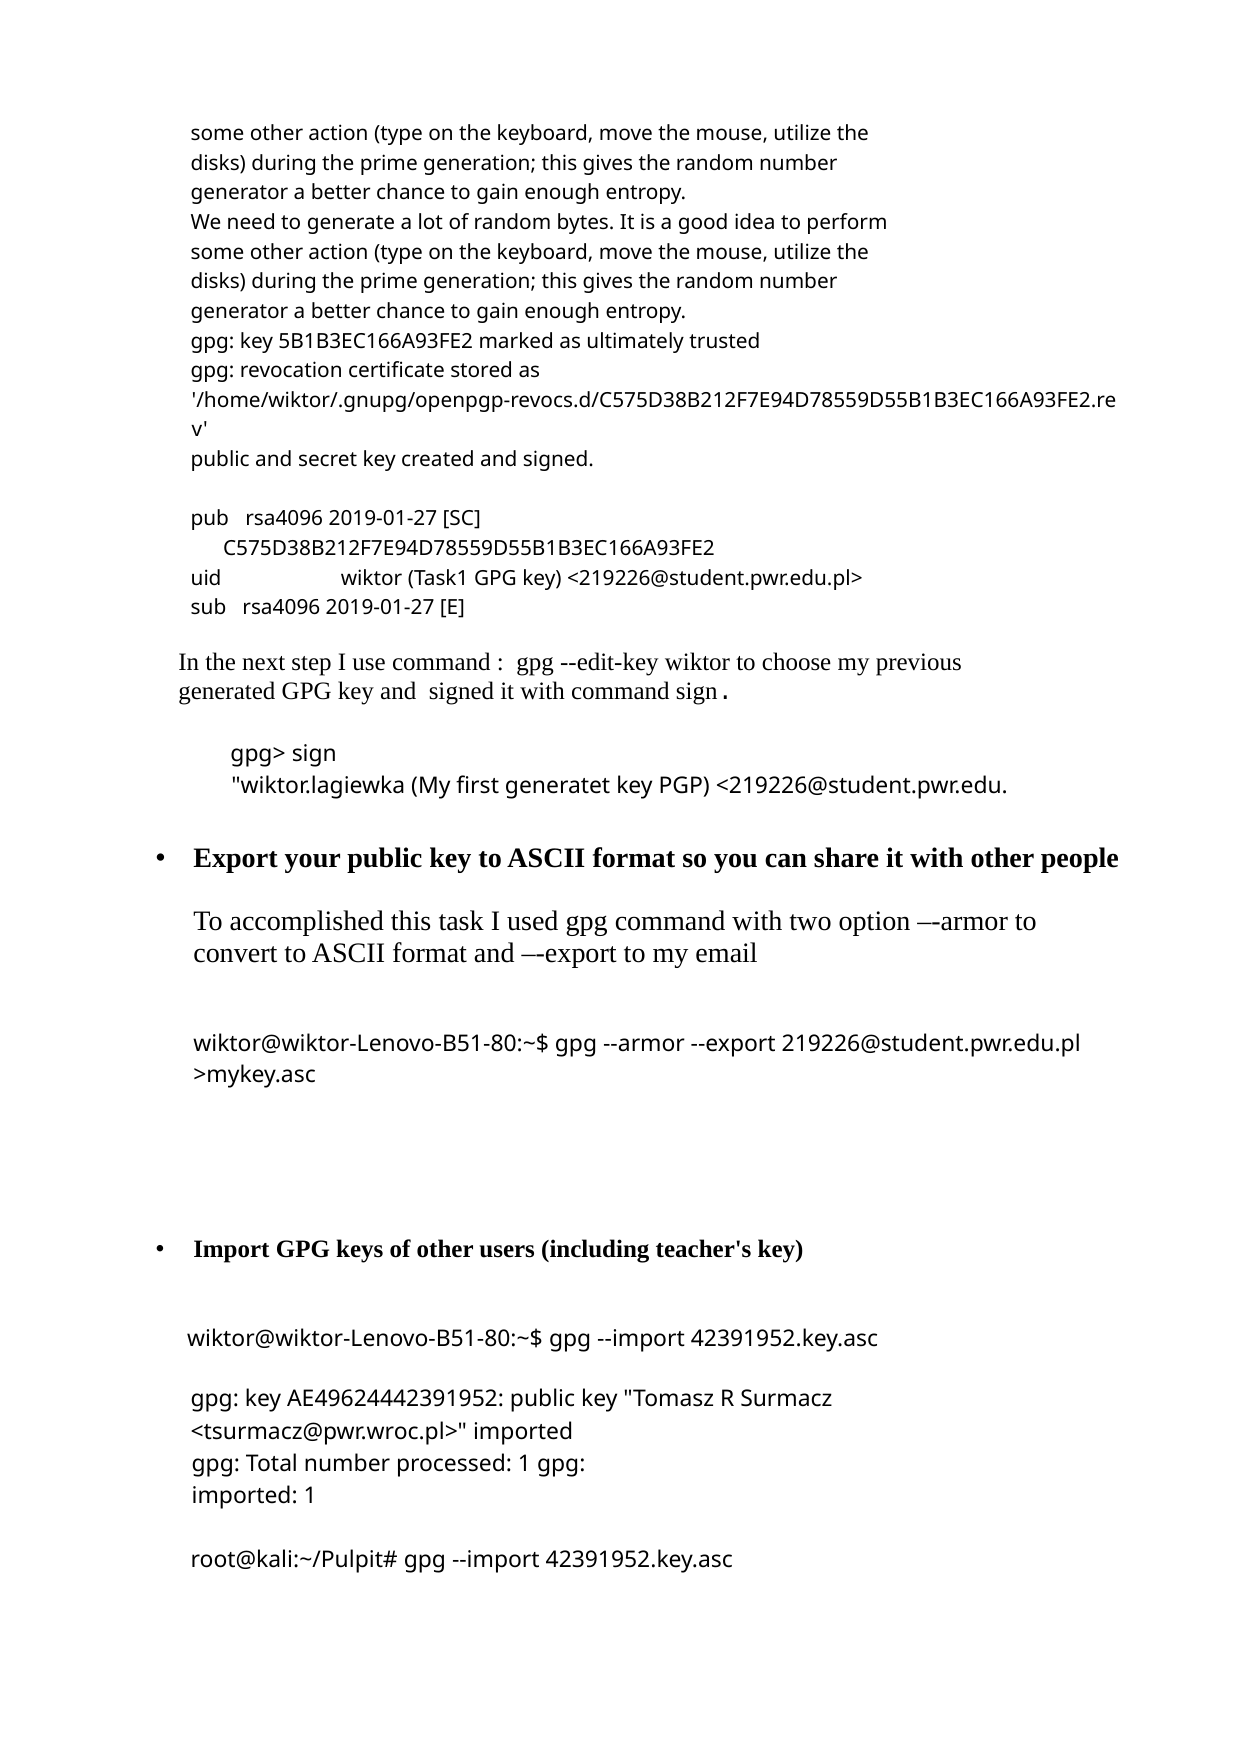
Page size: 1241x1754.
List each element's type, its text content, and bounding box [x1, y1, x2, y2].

text sub rsa4096 2019-01-27 [E] [190, 592, 1122, 621]
text generator a better chance to gain enough entropy. [190, 296, 1122, 325]
text some other action (type on the keyboard, move the mouse, utilize the [190, 237, 1122, 265]
list Import GPG keys of other users (including teacher's key) [156, 1234, 1122, 1263]
text uid wiktor (Task1 GPG key) <219226@student.pwr.edu.pl> [190, 563, 1122, 591]
text gpg> sign [118, 737, 1055, 768]
text wiktor@wiktor-Lenovo-B51-80:~$ gpg --import 42391952.key.asc [118, 1322, 1122, 1353]
text gpg: key AE49624442391952: public key "Tomasz R Surmacz [190, 1382, 1122, 1413]
text generated GPG key and signed it with command sign. [118, 676, 1055, 707]
text In the next step I use command : gpg --edit-key wiktor to choose my previous [118, 647, 1055, 675]
text wiktor@wiktor-Lenovo-B51-80:~$ gpg --armor --export 219226@student.pwr.edu.pl >mykey.asc [193, 1027, 1122, 1089]
text gpg: key 5B1B3EC166A93FE2 marked as ultimately trusted [190, 326, 1122, 354]
text C575D38B212F7E94D78559D55B1B3EC166A93FE2 [190, 533, 1122, 561]
text disks) during the prime generation; this gives the random number [190, 267, 1122, 295]
list Export your public key to ASCII format so you can share it with other people [156, 841, 1122, 873]
text pub rsa4096 2019-01-27 [SC] [190, 503, 1122, 532]
text To accomplished this task I used gpg command with two option –-armor to convert to ASCII format and –-export to my email [193, 903, 1122, 968]
text disks) during the prime generation; this gives the random number [190, 148, 1122, 176]
text public and secret key created and signed. [190, 444, 1122, 472]
text <tsurmacz@pwr.wroc.pl>" imported gpg: Total number processed: 1 gpg: imported: 1 [190, 1415, 587, 1510]
text generator a better chance to gain enough entropy. [190, 177, 1122, 206]
text some other action (type on the keyboard, move the mouse, utilize the [190, 118, 1122, 147]
text gpg: revocation certificate stored as '/home/wiktor/.gnupg/openpgp-revocs.d/C575D38B212F7E94D78559D55B1B3EC166A93FE2.rev' [190, 356, 1122, 443]
text We need to generate a lot of random bytes. It is a good idea to perform [190, 207, 1122, 236]
text root@kali:~/Pulpit# gpg --import 42391952.key.asc [190, 1543, 1122, 1574]
text "wiktor.lagiewka (My first generatet key PGP) <219226@student.pwr.edu. [118, 769, 1055, 801]
